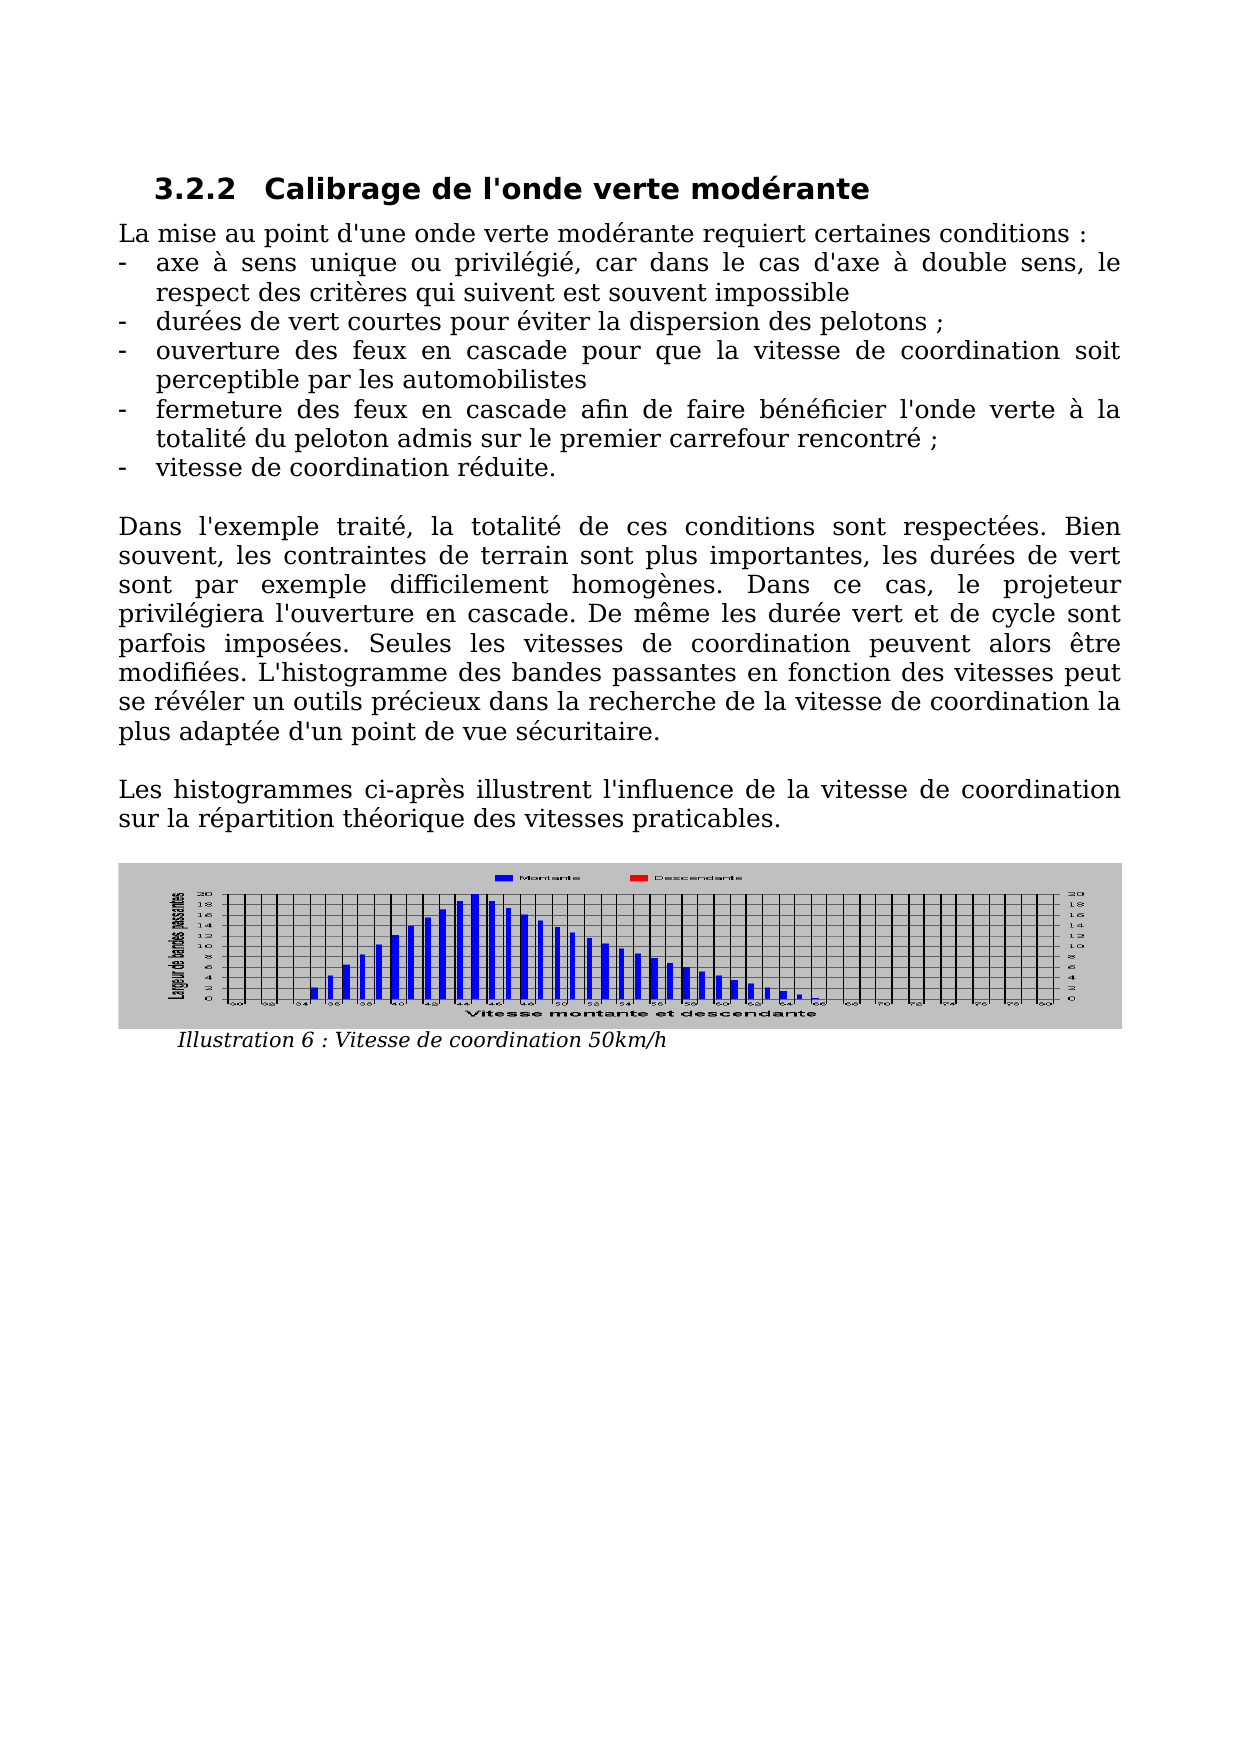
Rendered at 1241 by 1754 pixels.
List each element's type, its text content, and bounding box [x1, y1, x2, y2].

subtitle Calibrage de l'onde verte modérante [153, 172, 1122, 207]
text Dans l'exemple traité, la totalité de ces conditions sont respectées. Bien souvent, les contraintes de terrain sont plus importantes, les durées de vert sont par exemple difficilement homogènes. Dans ce cas, le projeteur privilégiera l'ouverture en cascade. De même les durée vert et de cycle sont parfois imposées. Seules les vitesses de coordination peuvent alors être modifiées. L'histogramme des bandes passantes en fonction des vitesses peut se révéler un outils précieux dans la recherche de la vitesse de coordination la plus adaptée d'un point de vue sécuritaire. [118, 512, 1122, 746]
text Illustration 6 : Vitesse de coordination 50km/h [136, 1029, 1087, 1053]
picture [118, 863, 1123, 1029]
list axe à sens unique ou privilégié, car dans le cas d'axe à double sens, le respect des critères qui suivent est souvent impossible [118, 248, 1122, 307]
list durées de vert courtes pour éviter la dispersion des pelotons ; [118, 307, 1122, 336]
text Les histogrammes ci-après illustrent l'influence de la vitesse de coordination sur la répartition théorique des vitesses praticables. [118, 775, 1122, 834]
text La mise au point d'une onde verte modérante requiert certaines conditions : [118, 219, 1122, 248]
list fermeture des feux en cascade afin de faire bénéficier l'onde verte à la totalité du peloton admis sur le premier carrefour rencontré ; [118, 395, 1122, 453]
list ouverture des feux en cascade pour que la vitesse de coordination soit perceptible par les automobilistes [118, 336, 1122, 395]
list vitesse de coordination réduite. [118, 453, 1122, 483]
